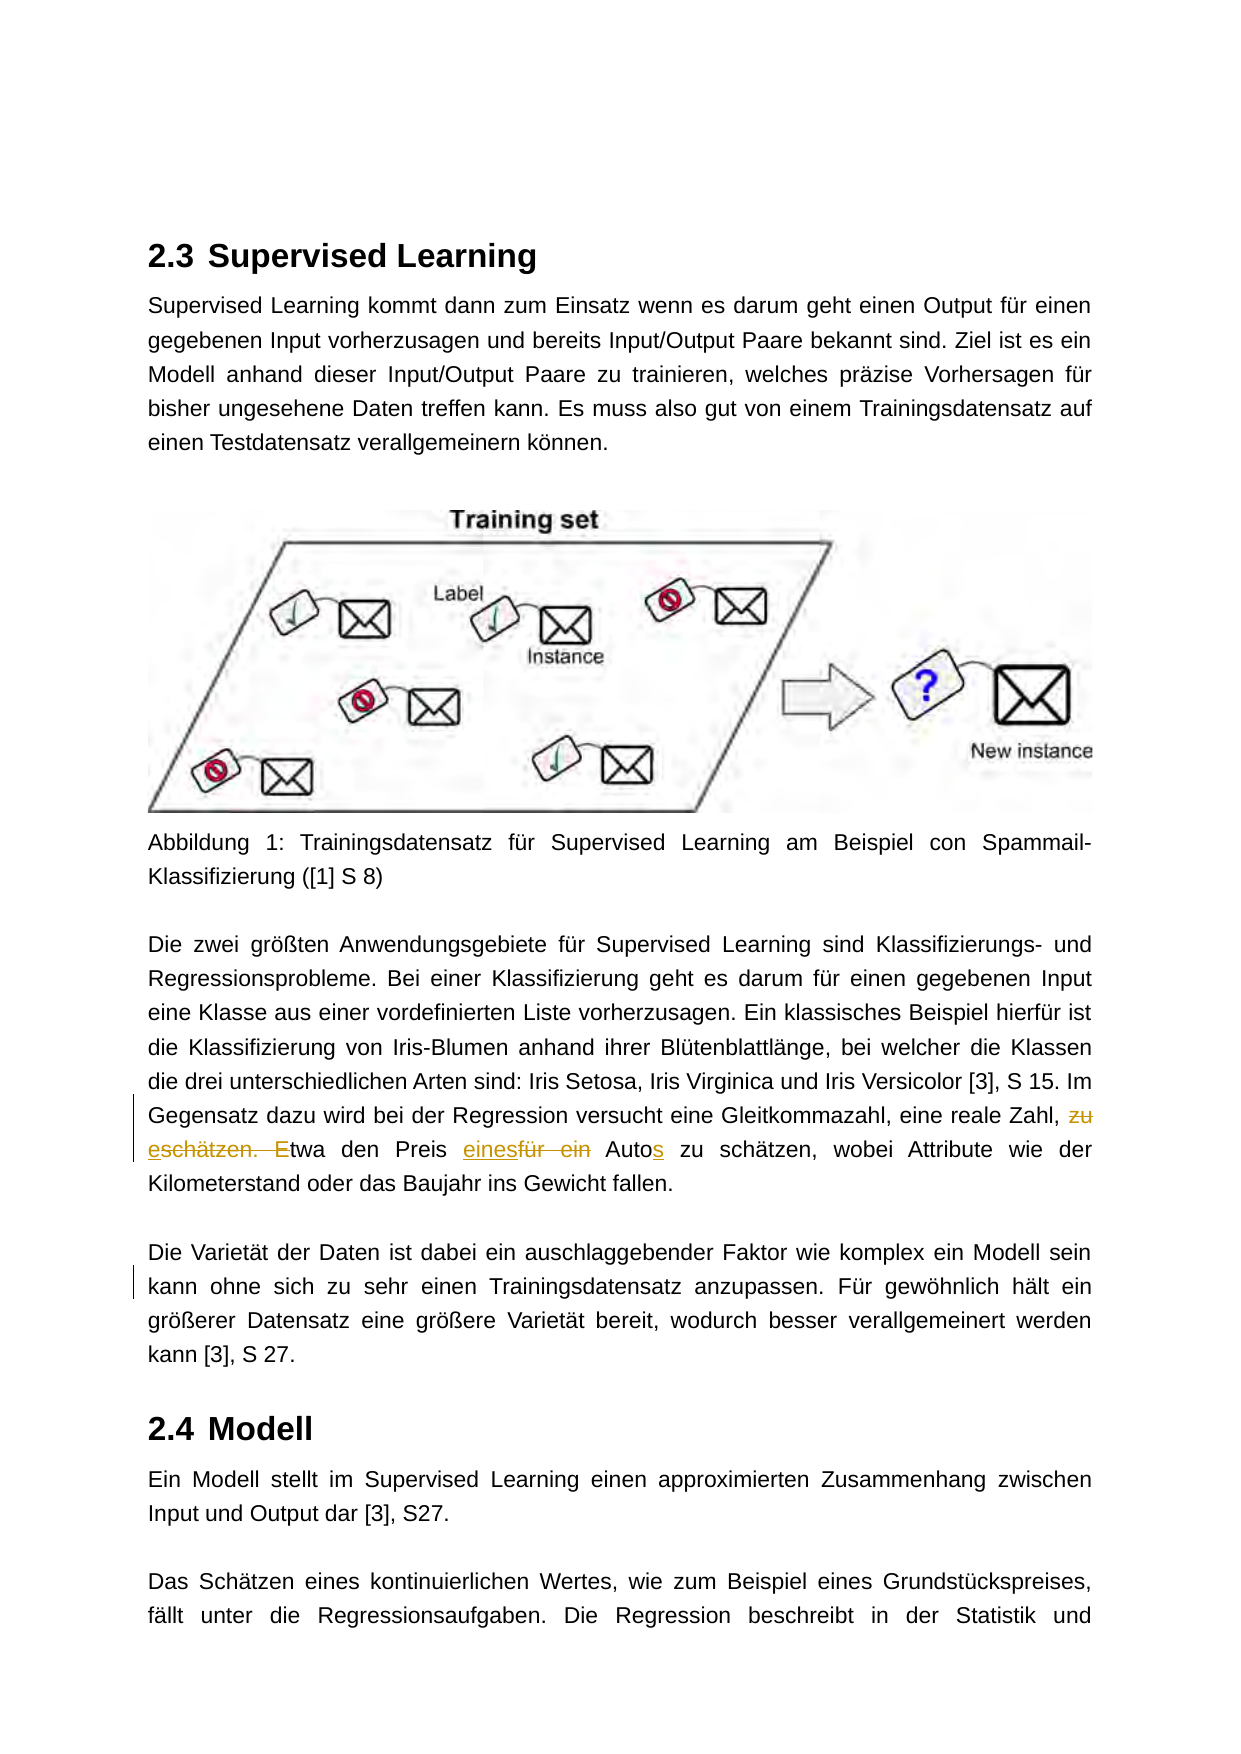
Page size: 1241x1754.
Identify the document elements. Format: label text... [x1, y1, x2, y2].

subtitle Modell [148, 1409, 1092, 1448]
text Ein Modell stellt im Supervised Learning einen approximierten Zusammenhang zwischen Input und Output dar [3], S27. [148, 1466, 1092, 1526]
text Abbildung 1: Trainingsdatensatz für Supervised Learning am Beispiel con Spammail-Klassifizierung ([1] S 8) [148, 813, 1092, 889]
text Die zwei größten Anwendungsgebiete für Supervised Learning sind Klassifizierungs- und Regressionsprobleme. Bei einer Klassifizierung geht es darum für einen gegebenen Input eine Klasse aus einer vordefinierten Liste vorherzusagen. Ein klassisches Beispiel hierfür ist die Klassifizierung von Iris-Blumen anhand ihrer Blütenblattlänge, bei welcher die Klassen die drei unterschiedlichen Arten sind: Iris Setosa, Iris Virginica und Iris Versicolor [3], S 15. Im Gegensatz dazu wird bei der Regression versucht eine Gleitkommazahl, eine reale Zahl, etwa den Preis eines Autos zu schätzen, wobei Attribute wie der Kilometerstand oder das Baujahr ins Gewicht fallen. [148, 931, 1092, 1197]
text [148, 497, 1092, 510]
text Das Schätzen eines kontinuierlichen Wertes, wie zum Beispiel eines Grundstückspreises, fällt unter die Regressionsaufgaben. Die Regression beschreibt in der Statistik und [148, 1568, 1092, 1628]
subtitle Supervised Learning [148, 236, 1092, 275]
picture [147, 510, 1093, 813]
text Die Varietät der Daten ist dabei ein auschlaggebender Faktor wie komplex ein Modell sein kann ohne sich zu sehr einen Trainingsdatensatz anzupassen. Für gewöhnlich hält ein größerer Datensatz eine größere Varietät bereit, wodurch besser verallgemeinert werden kann [3], S 27. [148, 1238, 1092, 1367]
text Supervised Learning kommt dann zum Einsatz wenn es darum geht einen Output für einen gegebenen Input vorherzusagen und bereits Input/Output Paare bekannt sind. Ziel ist es ein Modell anhand dieser Input/Output Paare zu trainieren, welches präzise Vorhersagen für bisher ungesehene Daten treffen kann. Es muss also gut von einem Trainingsdatensatz auf einen Testdatensatz verallgemeinern können. [148, 292, 1092, 455]
